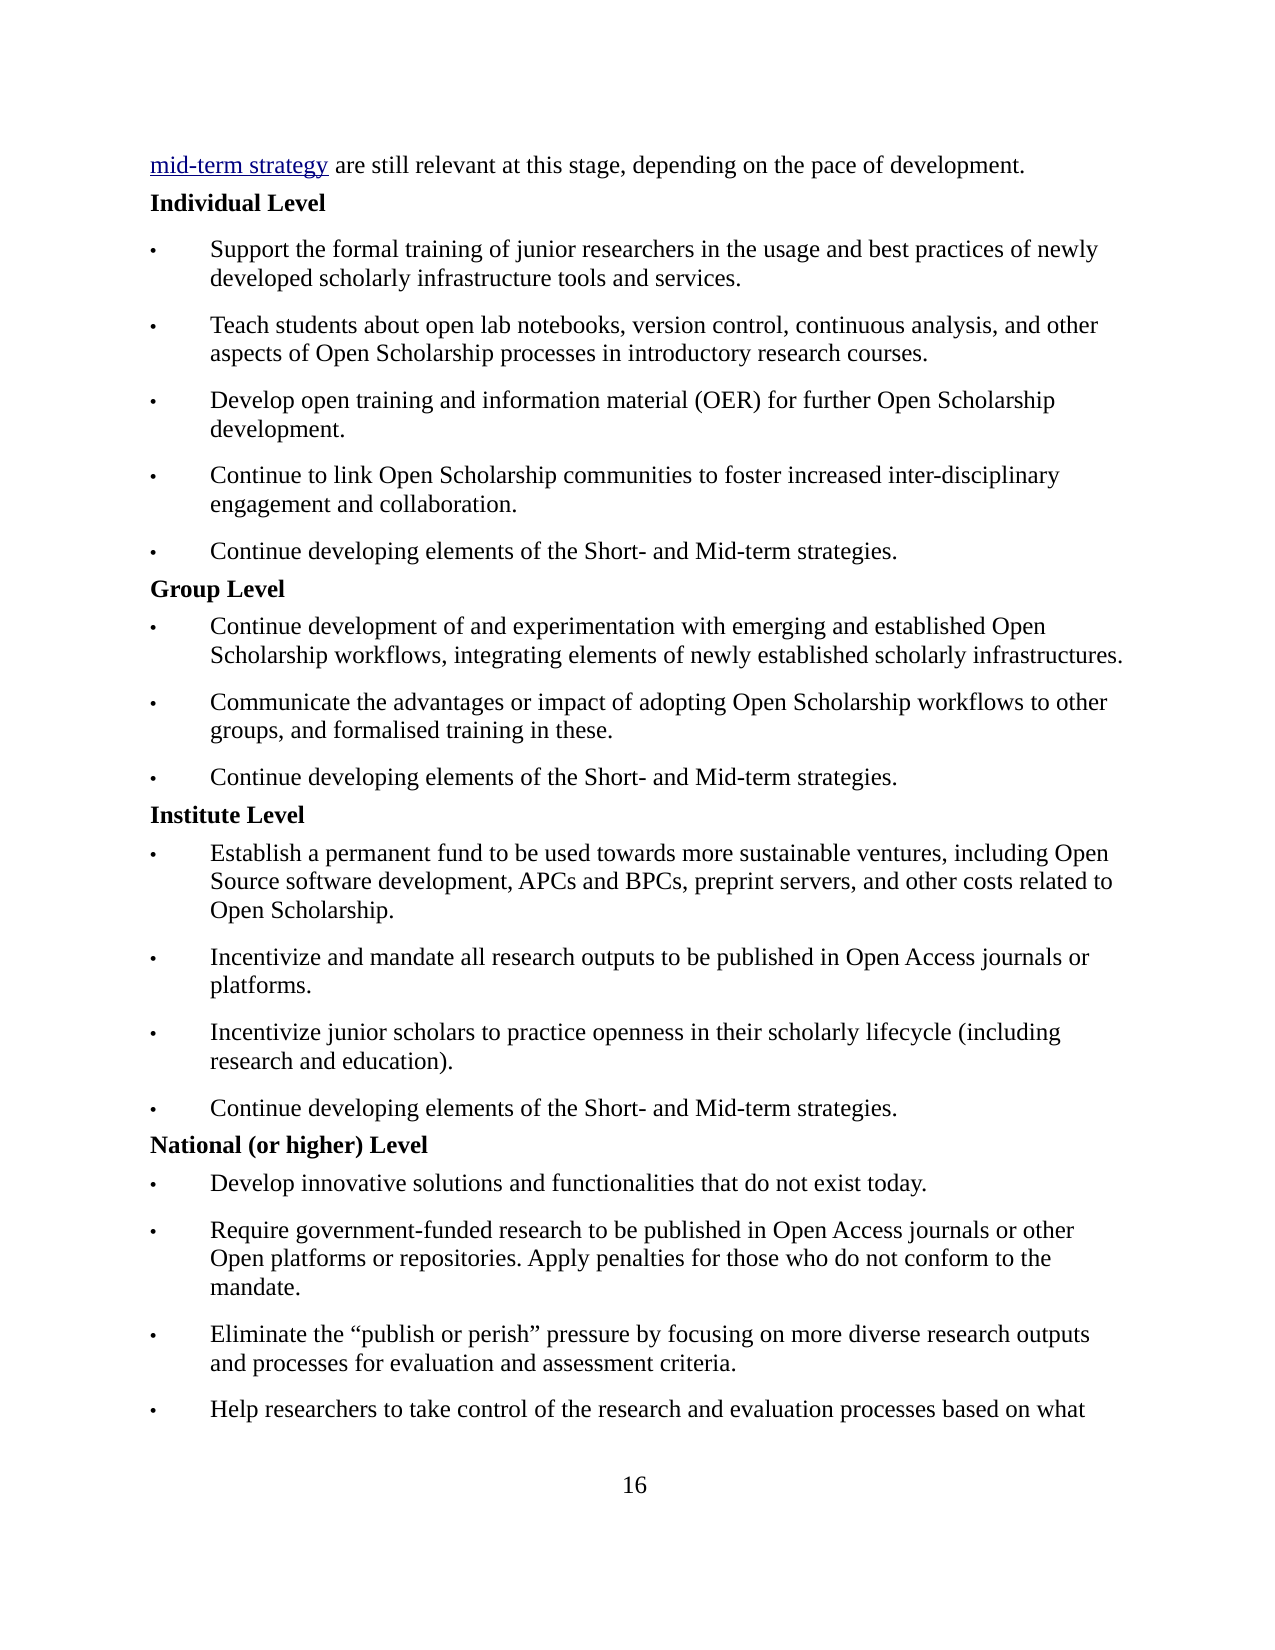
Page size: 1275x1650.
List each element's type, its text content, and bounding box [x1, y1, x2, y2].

list Develop open training and information material (OER) for further Open Scholarship development. [150, 385, 1125, 443]
list Eliminate the “publish or perish” pressure by focusing on more diverse research outputs and processes for evaluation and assessment criteria. [150, 1319, 1125, 1376]
text Individual Level [150, 188, 1125, 216]
list Continue developing elements of the Short- and Mid-term strategies. [150, 1093, 1125, 1121]
list Continue developing elements of the Short- and Mid-term strategies. [150, 536, 1125, 565]
list Help researchers to take control of the research and evaluation processes based on what [150, 1394, 1125, 1423]
list Establish a permanent fund to be used towards more sustainable ventures, including Open Source software development, APCs and BPCs, preprint servers, and other costs related to Open Scholarship. [150, 838, 1125, 924]
list Incentivize junior scholars to practice openness in their scholarly lifecycle (including research and education). [150, 1017, 1125, 1075]
list Support the formal training of junior researchers in the usage and best practices of newly developed scholarly infrastructure tools and services. [150, 234, 1125, 292]
list Require government-funded research to be published in Open Access journals or other Open platforms or repositories. Apply penalties for those who do not conform to the mandate. [150, 1215, 1125, 1301]
text mid-term strategy are still relevant at this stage, depending on the pace of development. [150, 150, 1125, 179]
list Continue to link Open Scholarship communities to foster increased inter-disciplinary engagement and collaboration. [150, 461, 1125, 518]
list Continue developing elements of the Short- and Mid-term strategies. [150, 762, 1125, 791]
list Communicate the advantages or impact of adopting Open Scholarship workflows to other groups, and formalised training in these. [150, 687, 1125, 744]
text Group Level [150, 574, 1125, 602]
text Institute Level [150, 800, 1125, 829]
text National (or higher) Level [150, 1130, 1125, 1159]
list Incentivize and mandate all research outputs to be published in Open Access journals or platforms. [150, 942, 1125, 999]
list Teach students about open lab notebooks, version control, continuous analysis, and other aspects of Open Scholarship processes in introductory research courses. [150, 310, 1125, 367]
list Develop innovative solutions and functionalities that do not exist today. [150, 1168, 1125, 1197]
list Continue development of and experimentation with emerging and established Open Scholarship workflows, integrating elements of newly established scholarly infrastructures. [150, 611, 1125, 669]
